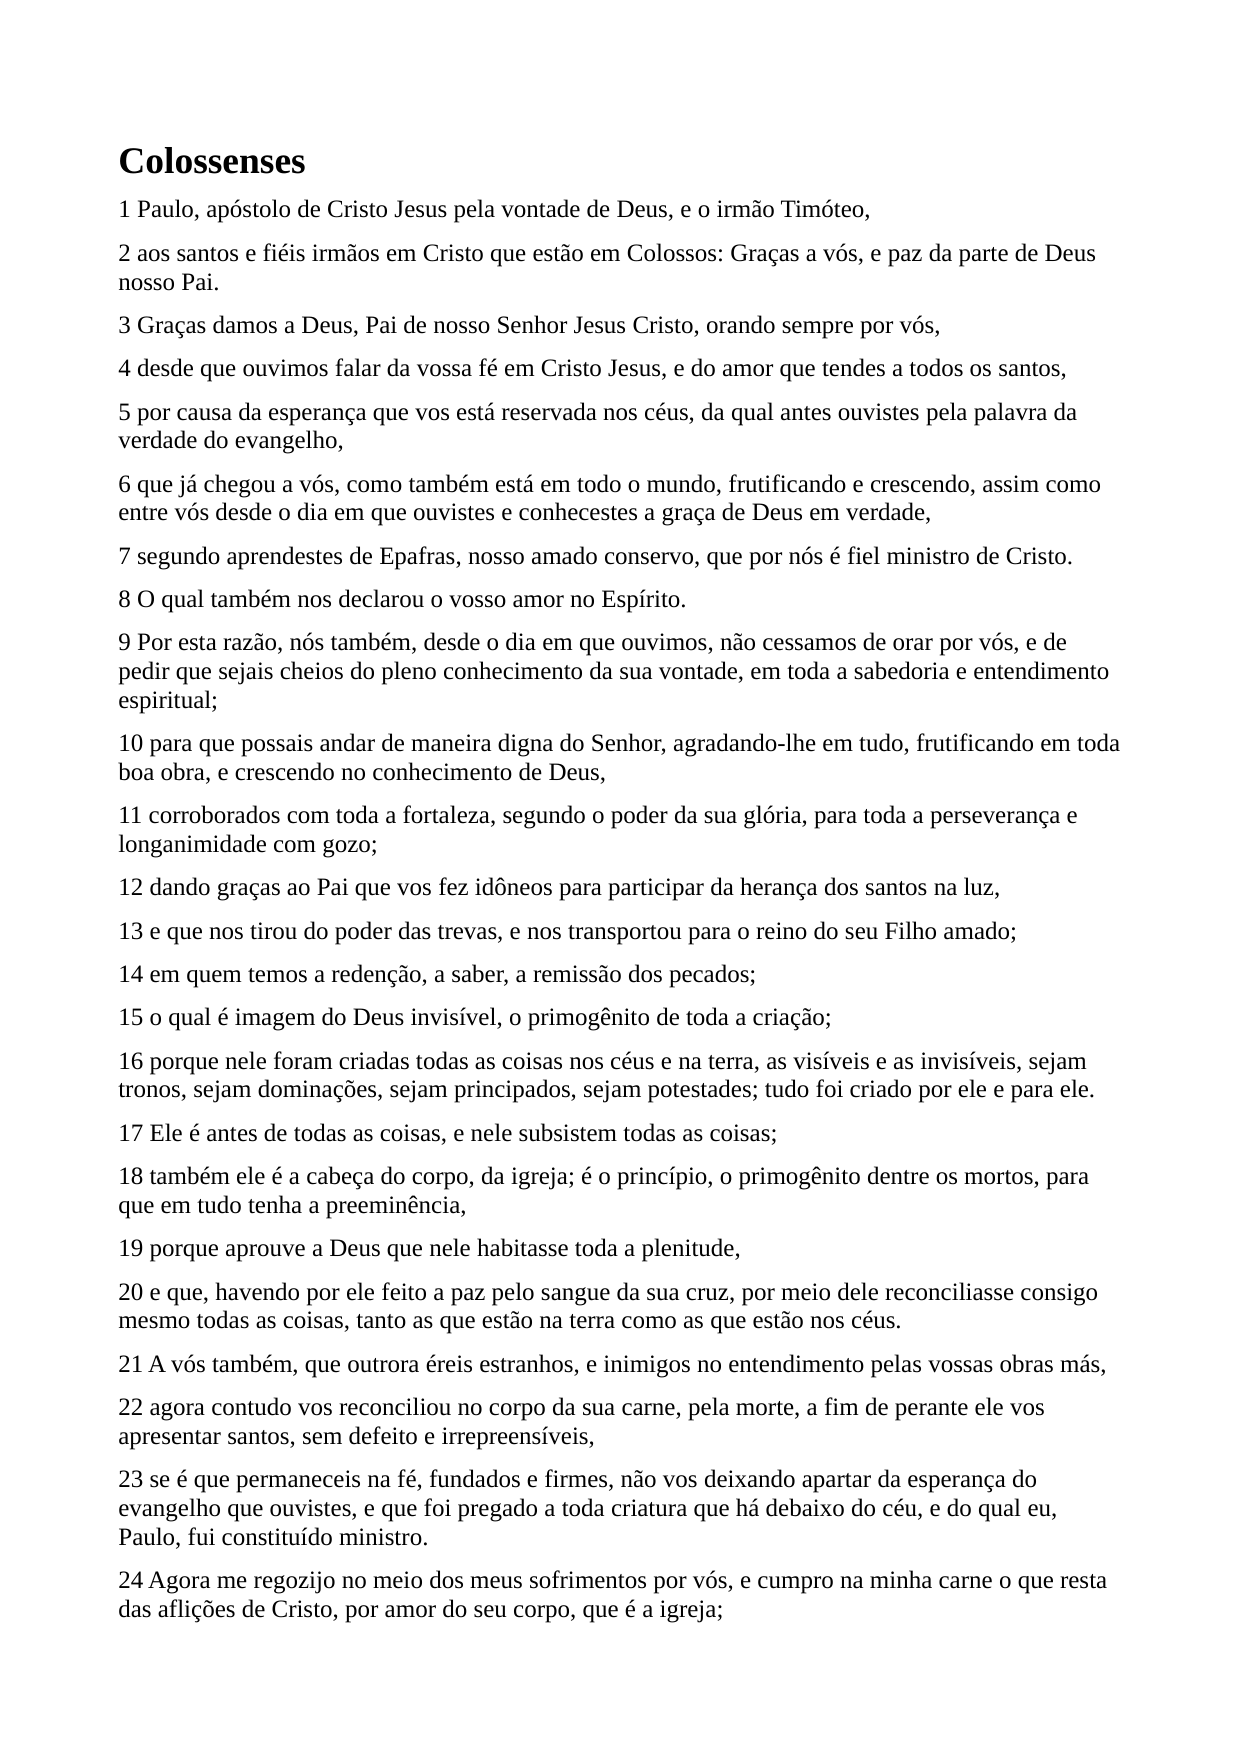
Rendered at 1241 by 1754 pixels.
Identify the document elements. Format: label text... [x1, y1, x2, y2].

text 10 para que possais andar de maneira digna do Senhor, agradando-lhe em tudo, frutificando em toda boa obra, e crescendo no conhecimento de Deus, [118, 728, 1122, 786]
text 7 segundo aprendestes de Epafras, nosso amado conservo, que por nós é fiel ministro de Cristo. [118, 541, 1122, 569]
text 2 aos santos e fiéis irmãos em Cristo que estão em Colossos: Graças a vós, e paz da parte de Deus nosso Pai. [118, 238, 1122, 295]
text 9 Por esta razão, nós também, desde o dia em que ouvimos, não cessamos de orar por vós, e de pedir que sejais cheios do pleno conhecimento da sua vontade, em toda a sabedoria e entendimento espiritual; [118, 627, 1122, 714]
text 5 por causa da esperança que vos está reservada nos céus, da qual antes ouvistes pela palavra da verdade do evangelho, [118, 397, 1122, 454]
text 1 Paulo, apóstolo de Cristo Jesus pela vontade de Deus, e o irmão Timóteo, [118, 194, 1122, 223]
text 6 que já chegou a vós, como também está em todo o mundo, frutificando e crescendo, assim como entre vós desde o dia em que ouvistes e conhecestes a graça de Deus em verdade, [118, 469, 1122, 526]
text 12 dando graças ao Pai que vos fez idôneos para participar da herança dos santos na luz, [118, 872, 1122, 901]
text 22 agora contudo vos reconciliou no corpo da sua carne, pela morte, a fim de perante ele vos apresentar santos, sem defeito e irrepreensíveis, [118, 1392, 1122, 1449]
text 21 A vós também, que outrora éreis estranhos, e inimigos no entendimento pelas vossas obras más, [118, 1349, 1122, 1377]
text 14 em quem temos a redenção, a saber, a remissão dos pecados; [118, 959, 1122, 988]
text 17 Ele é antes de todas as coisas, e nele subsistem todas as coisas; [118, 1118, 1122, 1147]
text 8 O qual também nos declarou o vosso amor no Espírito. [118, 584, 1122, 613]
text 20 e que, havendo por ele feito a paz pelo sangue da sua cruz, por meio dele reconciliasse consigo mesmo todas as coisas, tanto as que estão na terra como as que estão nos céus. [118, 1277, 1122, 1334]
text 4 desde que ouvimos falar da vossa fé em Cristo Jesus, e do amor que tendes a todos os santos, [118, 353, 1122, 382]
text 3 Graças damos a Deus, Pai de nosso Senhor Jesus Cristo, orando sempre por vós, [118, 310, 1122, 339]
text 18 também ele é a cabeça do corpo, da igreja; é o princípio, o primogênito dentre os mortos, para que em tudo tenha a preeminência, [118, 1161, 1122, 1219]
text 24 Agora me regozijo no meio dos meus sofrimentos por vós, e cumpro na minha carne o que resta das aflições de Cristo, por amor do seu corpo, que é a igreja; [118, 1565, 1122, 1622]
subtitle Colossenses [118, 139, 1122, 182]
text 13 e que nos tirou do poder das trevas, e nos transportou para o reino do seu Filho amado; [118, 916, 1122, 944]
text 23 se é que permaneceis na fé, fundados e firmes, não vos deixando apartar da esperança do evangelho que ouvistes, e que foi pregado a toda criatura que há debaixo do céu, e do qual eu, Paulo, fui constituído ministro. [118, 1464, 1122, 1550]
text 11 corroborados com toda a fortaleza, segundo o poder da sua glória, para toda a perseverança e longanimidade com gozo; [118, 800, 1122, 858]
text 16 porque nele foram criadas todas as coisas nos céus e na terra, as visíveis e as invisíveis, sejam tronos, sejam dominações, sejam principados, sejam potestades; tudo foi criado por ele e para ele. [118, 1046, 1122, 1103]
text 15 o qual é imagem do Deus invisível, o primogênito de toda a criação; [118, 1002, 1122, 1031]
text 19 porque aprouve a Deus que nele habitasse toda a plenitude, [118, 1233, 1122, 1262]
